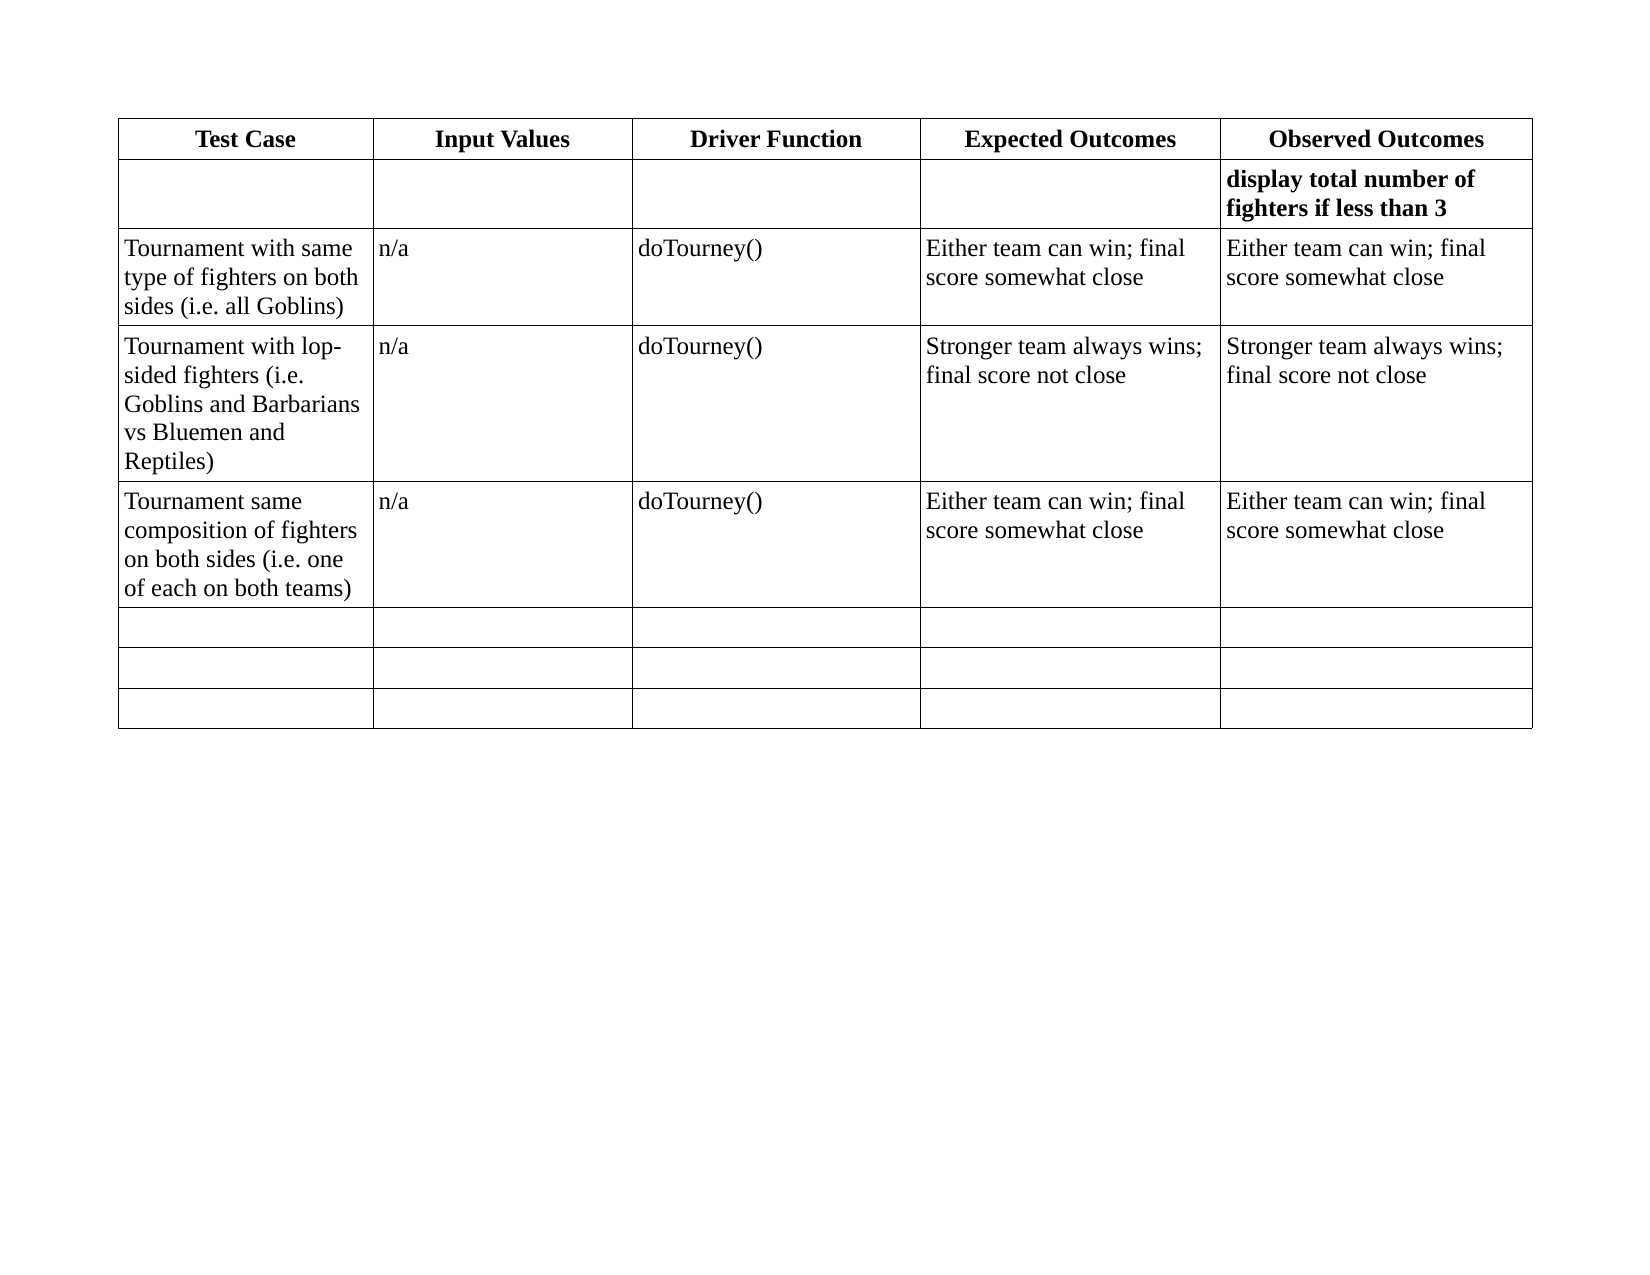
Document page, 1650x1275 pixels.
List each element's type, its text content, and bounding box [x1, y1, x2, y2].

table_cell Either team can win; final score somewhat close [921, 482, 1220, 607]
table_cell Stronger team always wins; final score not close [921, 326, 1220, 481]
table_cell doTourney() [633, 482, 920, 607]
table_cell Stronger team always wins; final score not close [1221, 326, 1532, 481]
table_cell Tournament same composition of fighters on both sides (i.e. one of each on both teams) [119, 482, 373, 607]
table_cell Either team can win; final score somewhat close [1221, 229, 1532, 325]
table_cell [1221, 608, 1532, 647]
table_cell [119, 648, 373, 688]
table_header Test Case [119, 119, 373, 158]
table_cell [119, 689, 373, 728]
table_cell [1221, 648, 1532, 688]
table_cell [921, 689, 1220, 728]
table_cell [1221, 689, 1532, 728]
table_cell [633, 608, 920, 647]
table_cell Tournament with lop-sided fighters (i.e. Goblins and Barbarians vs Bluemen and Reptiles) [119, 326, 373, 481]
table_cell [633, 160, 920, 227]
table_cell [921, 648, 1220, 688]
table_cell [119, 608, 373, 647]
table_cell Tournament with same type of fighters on both sides (i.e. all Goblins) [119, 229, 373, 325]
table_cell [633, 648, 920, 688]
table_header Input Values [374, 119, 632, 158]
table_header Expected Outcomes [921, 119, 1220, 158]
table_cell n/a [374, 326, 632, 481]
table_cell doTourney() [633, 229, 920, 325]
table_cell [119, 160, 373, 227]
table_cell [921, 608, 1220, 647]
table_cell [374, 160, 632, 227]
table_cell doTourney() [633, 326, 920, 481]
table_cell [374, 648, 632, 688]
table_header Observed Outcomes [1221, 119, 1532, 158]
table_cell Either team can win; final score somewhat close [921, 229, 1220, 325]
table_cell Either team can win; final score somewhat close [1221, 482, 1532, 607]
table_cell n/a [374, 482, 632, 607]
table_cell display total number of fighters if less than 3 [1221, 160, 1532, 227]
table_cell [921, 160, 1220, 227]
table_cell [633, 689, 920, 728]
table_cell [374, 608, 632, 647]
table_cell [374, 689, 632, 728]
table_cell n/a [374, 229, 632, 325]
table_header Driver Function [633, 119, 920, 158]
